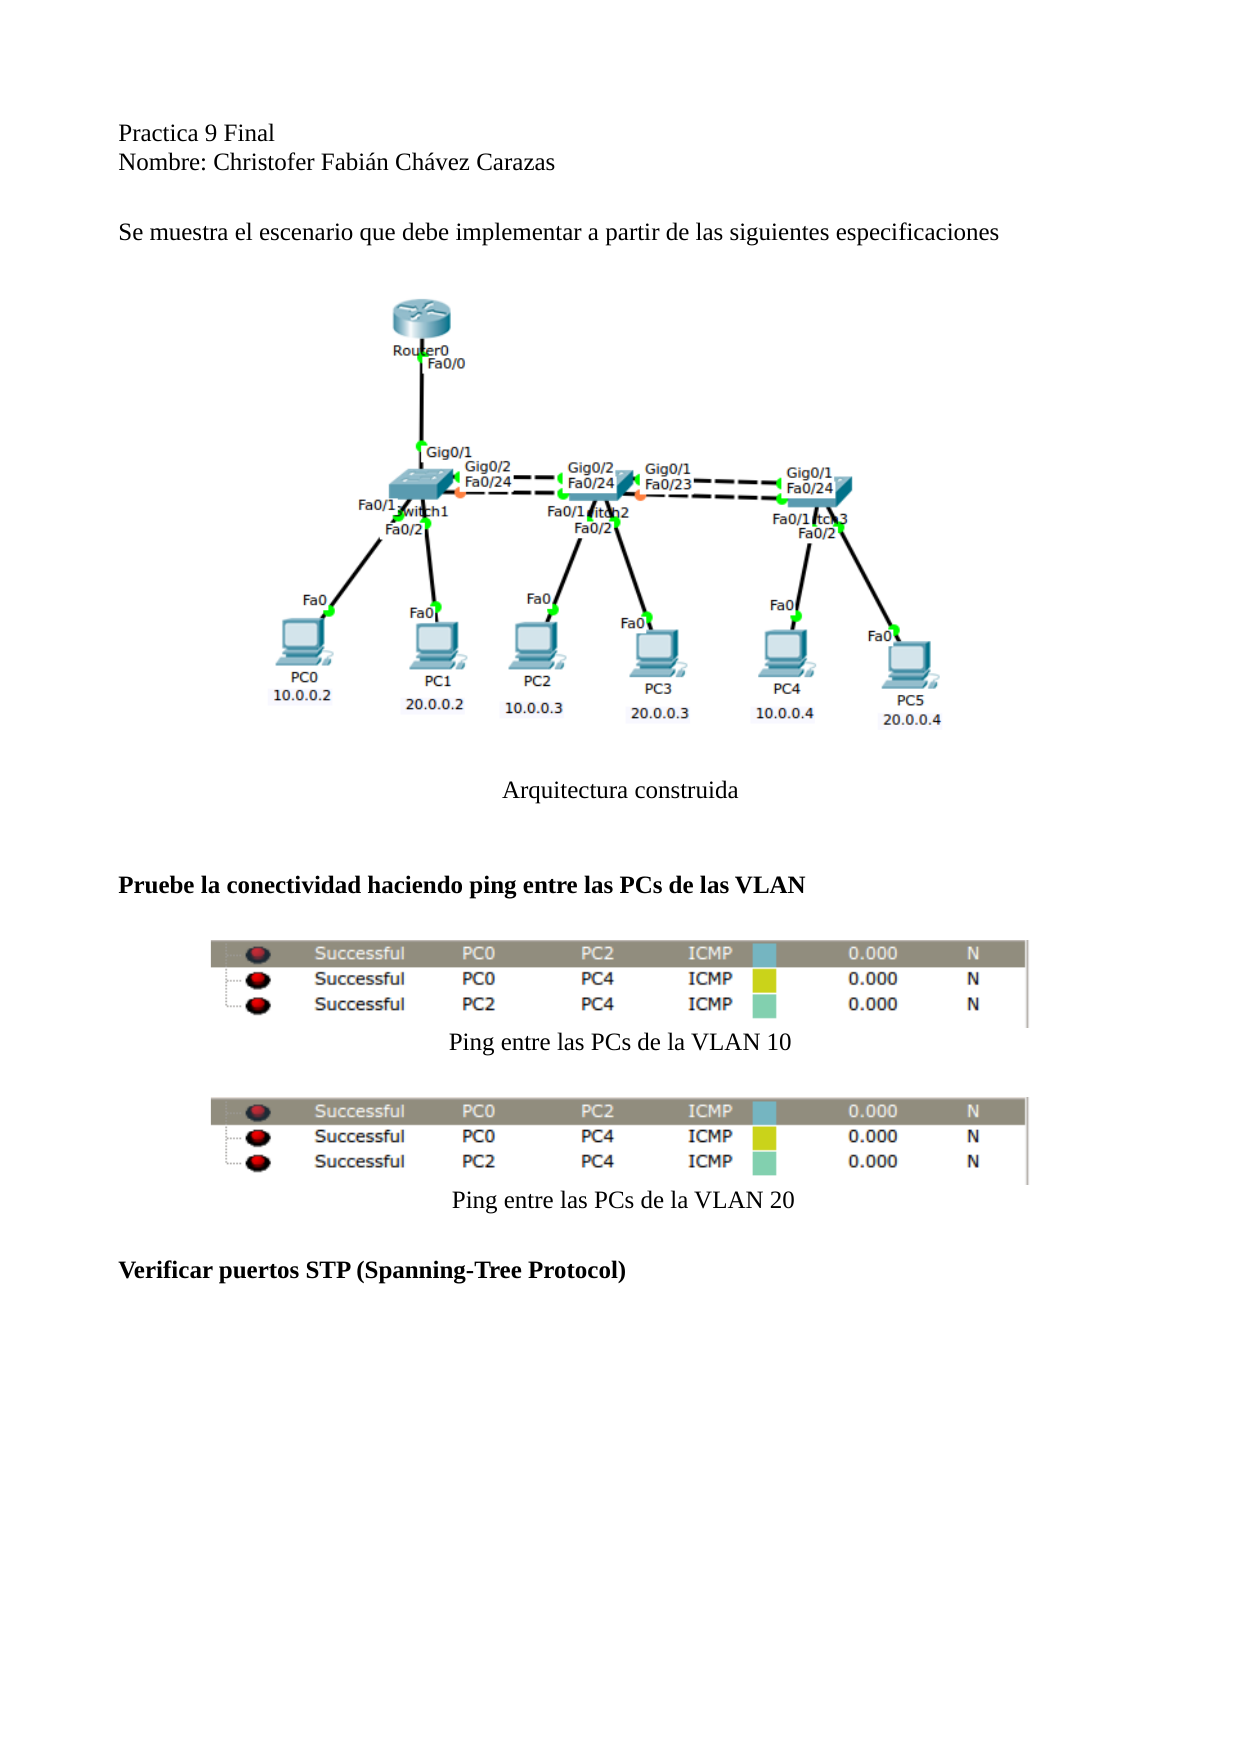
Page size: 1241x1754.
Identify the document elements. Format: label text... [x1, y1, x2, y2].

text Nombre: Christofer Fabián Chávez Carazas [118, 147, 1122, 176]
picture [223, 258, 1017, 775]
list Ping entre las PCs de la VLAN 10 [118, 940, 1122, 1056]
list Pruebe la conectividad haciendo ping entre las PCs de las VLAN [118, 870, 1122, 899]
list Verificar puertos STP (Spanning-Tree Protocol) [118, 1255, 1122, 1284]
list Ping entre las PCs de la VLAN 20 [118, 1097, 1122, 1214]
text Se muestra el escenario que debe implementar a partir de las siguientes especificaciones [118, 217, 1122, 246]
text Arquitectura construida [118, 271, 1122, 804]
picture [210, 940, 1030, 1028]
text Practica 9 Final [118, 118, 1122, 147]
picture [210, 1097, 1030, 1185]
